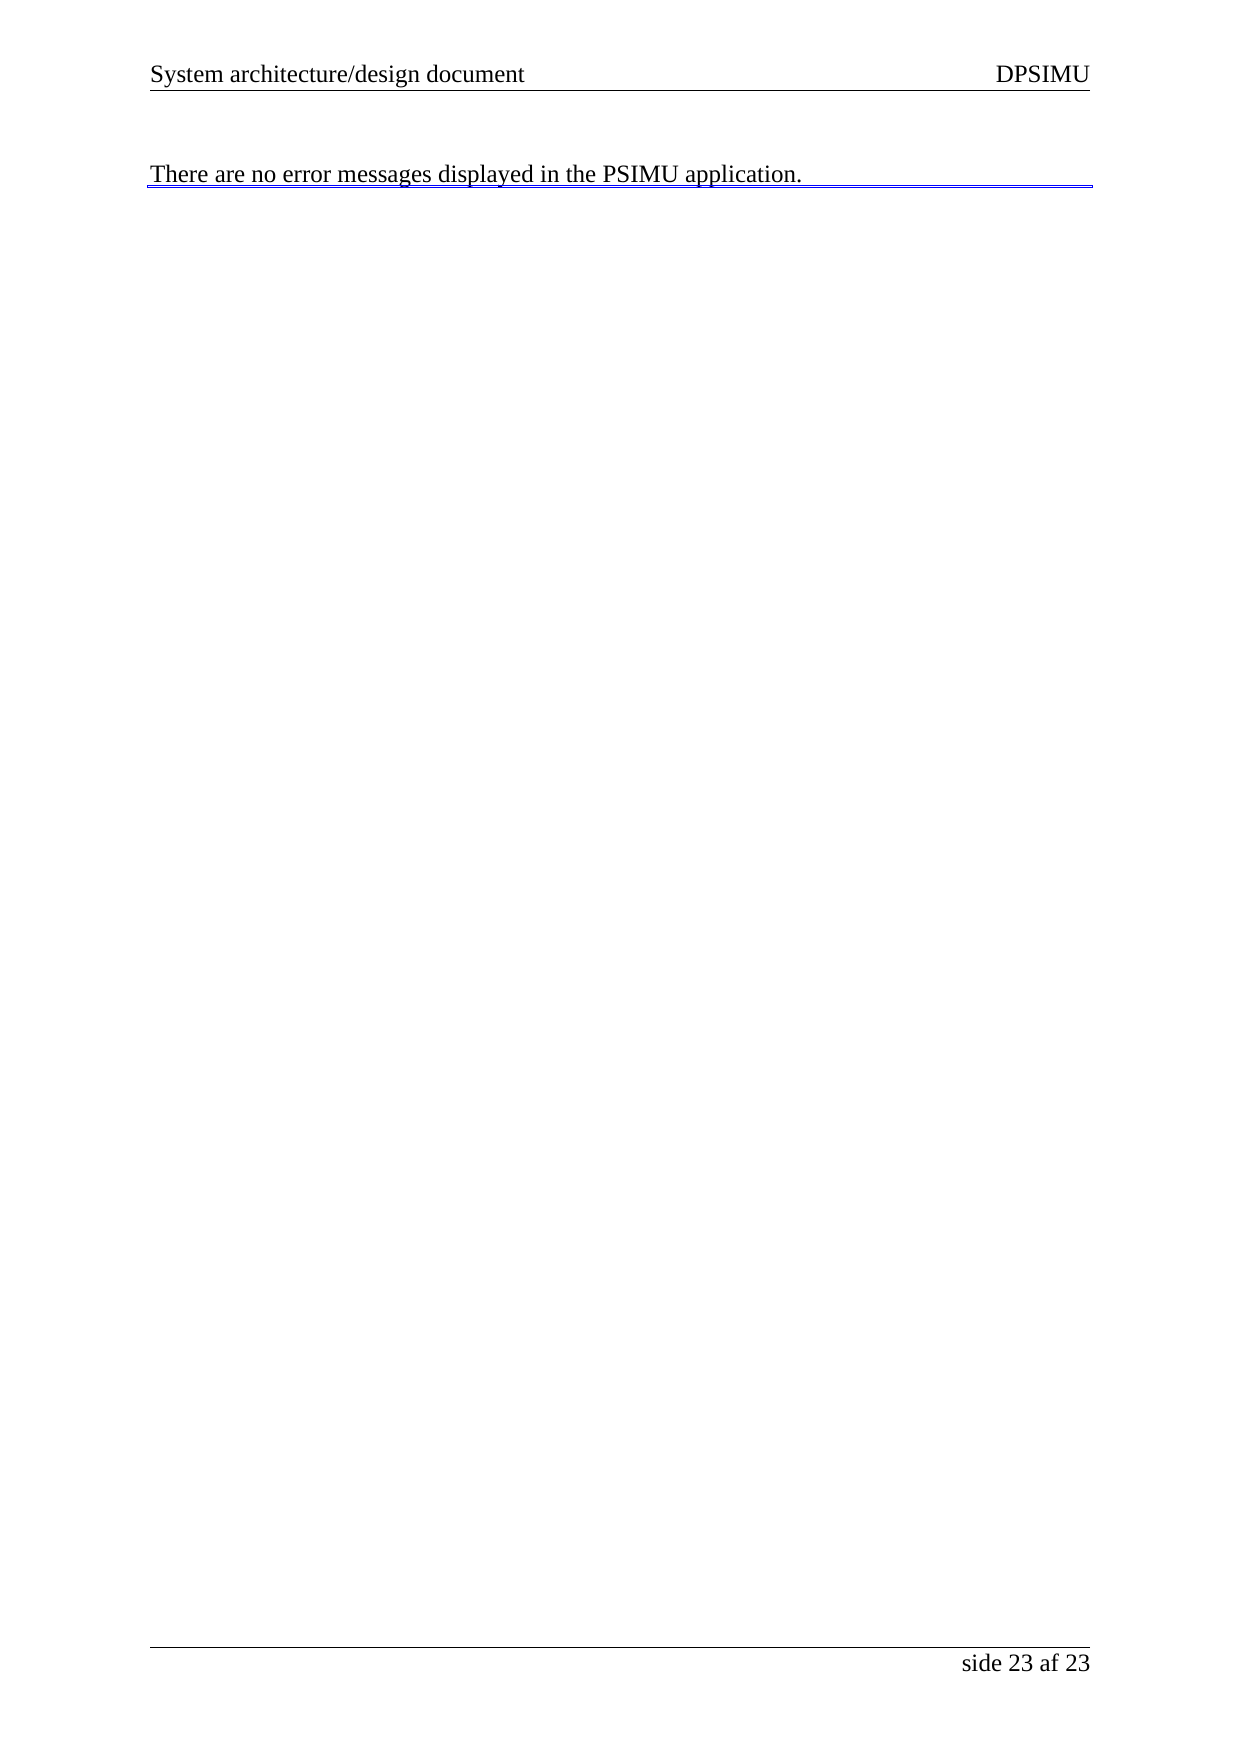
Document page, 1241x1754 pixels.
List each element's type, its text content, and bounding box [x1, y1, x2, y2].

text There are no error messages displayed in the PSIMU application. [150, 159, 1090, 185]
